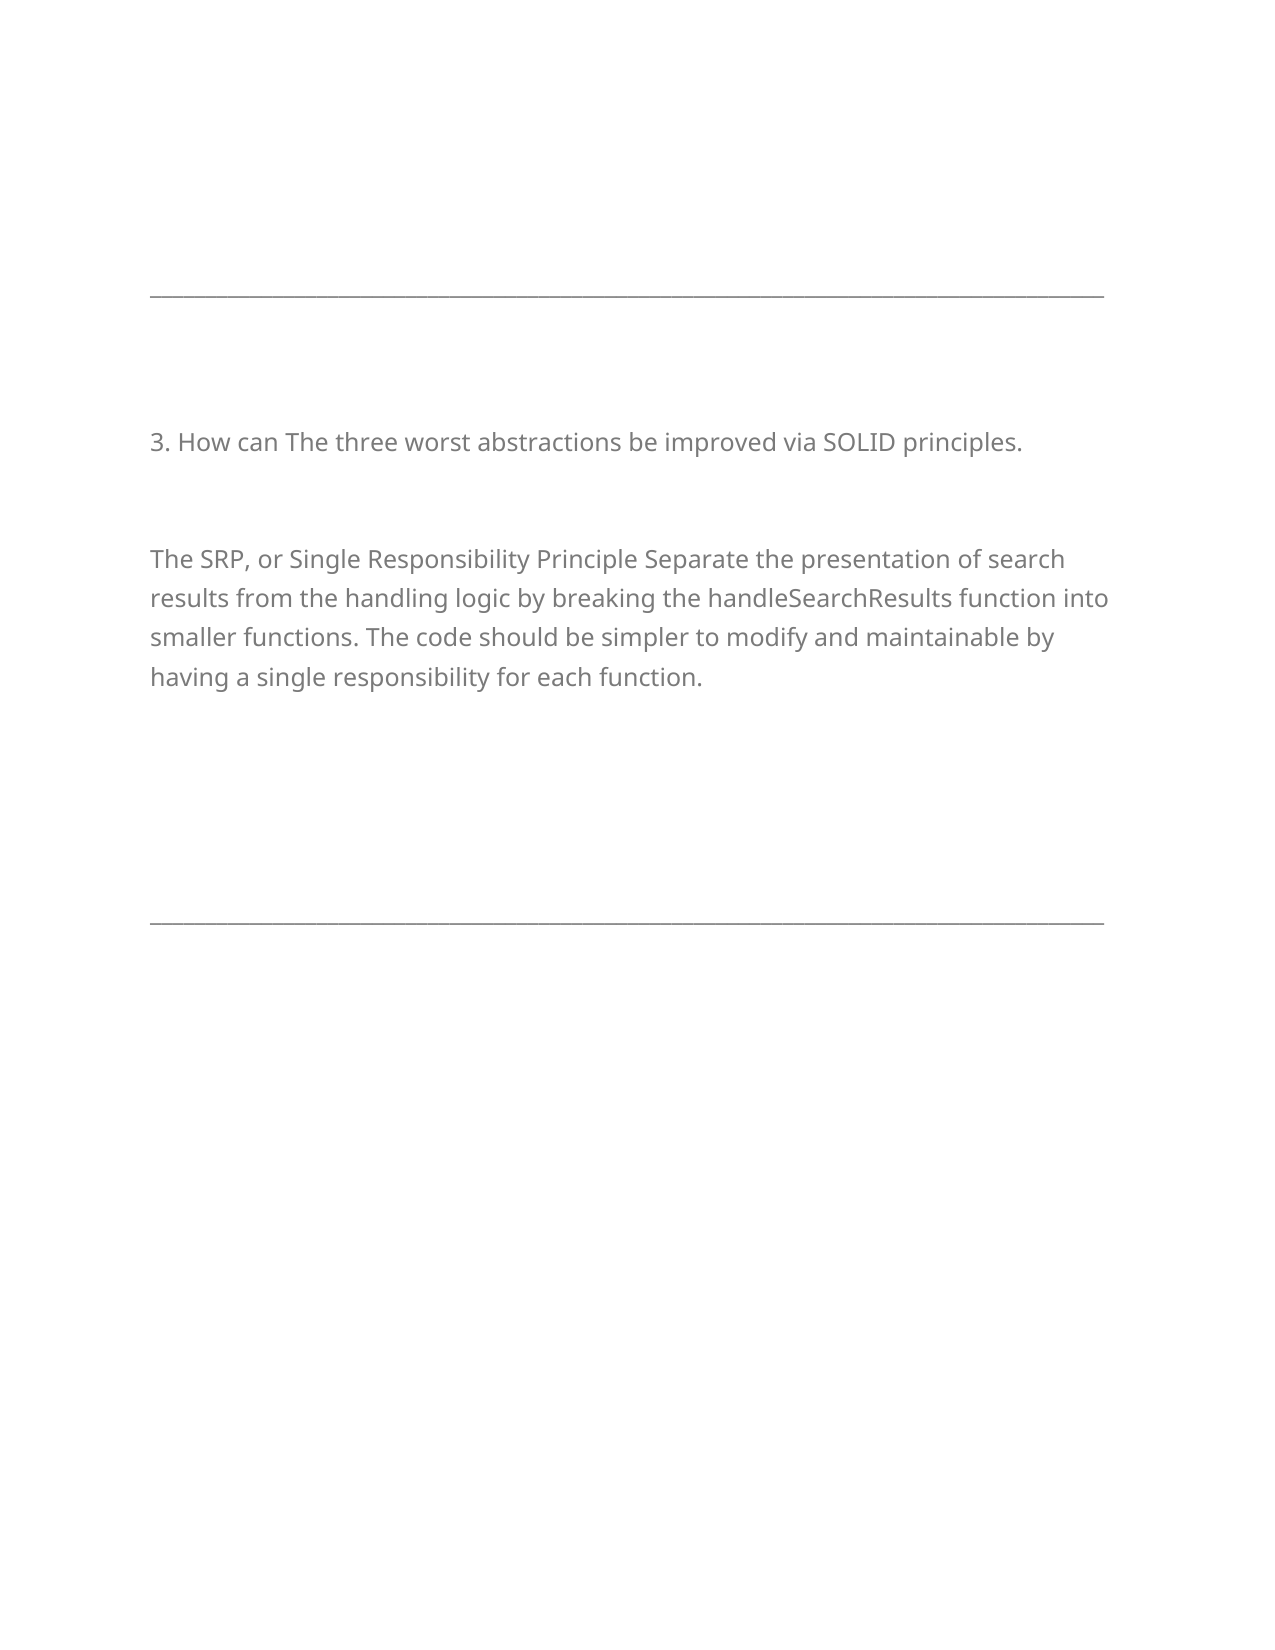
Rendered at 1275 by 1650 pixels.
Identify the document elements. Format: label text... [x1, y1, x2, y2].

text ______________________________________________________________________________________ [150, 267, 1125, 302]
text The SRP, or Single Responsibility Principle Separate the presentation of search results from the handling logic by breaking the handleSearchResults function into smaller functions. The code should be simpler to modify and maintainable by having a single responsibility for each function. [150, 542, 1125, 693]
text ______________________________________________________________________________________ [150, 894, 1125, 928]
text 3. How can The three worst abstractions be improved via SOLID principles. [150, 424, 1125, 458]
